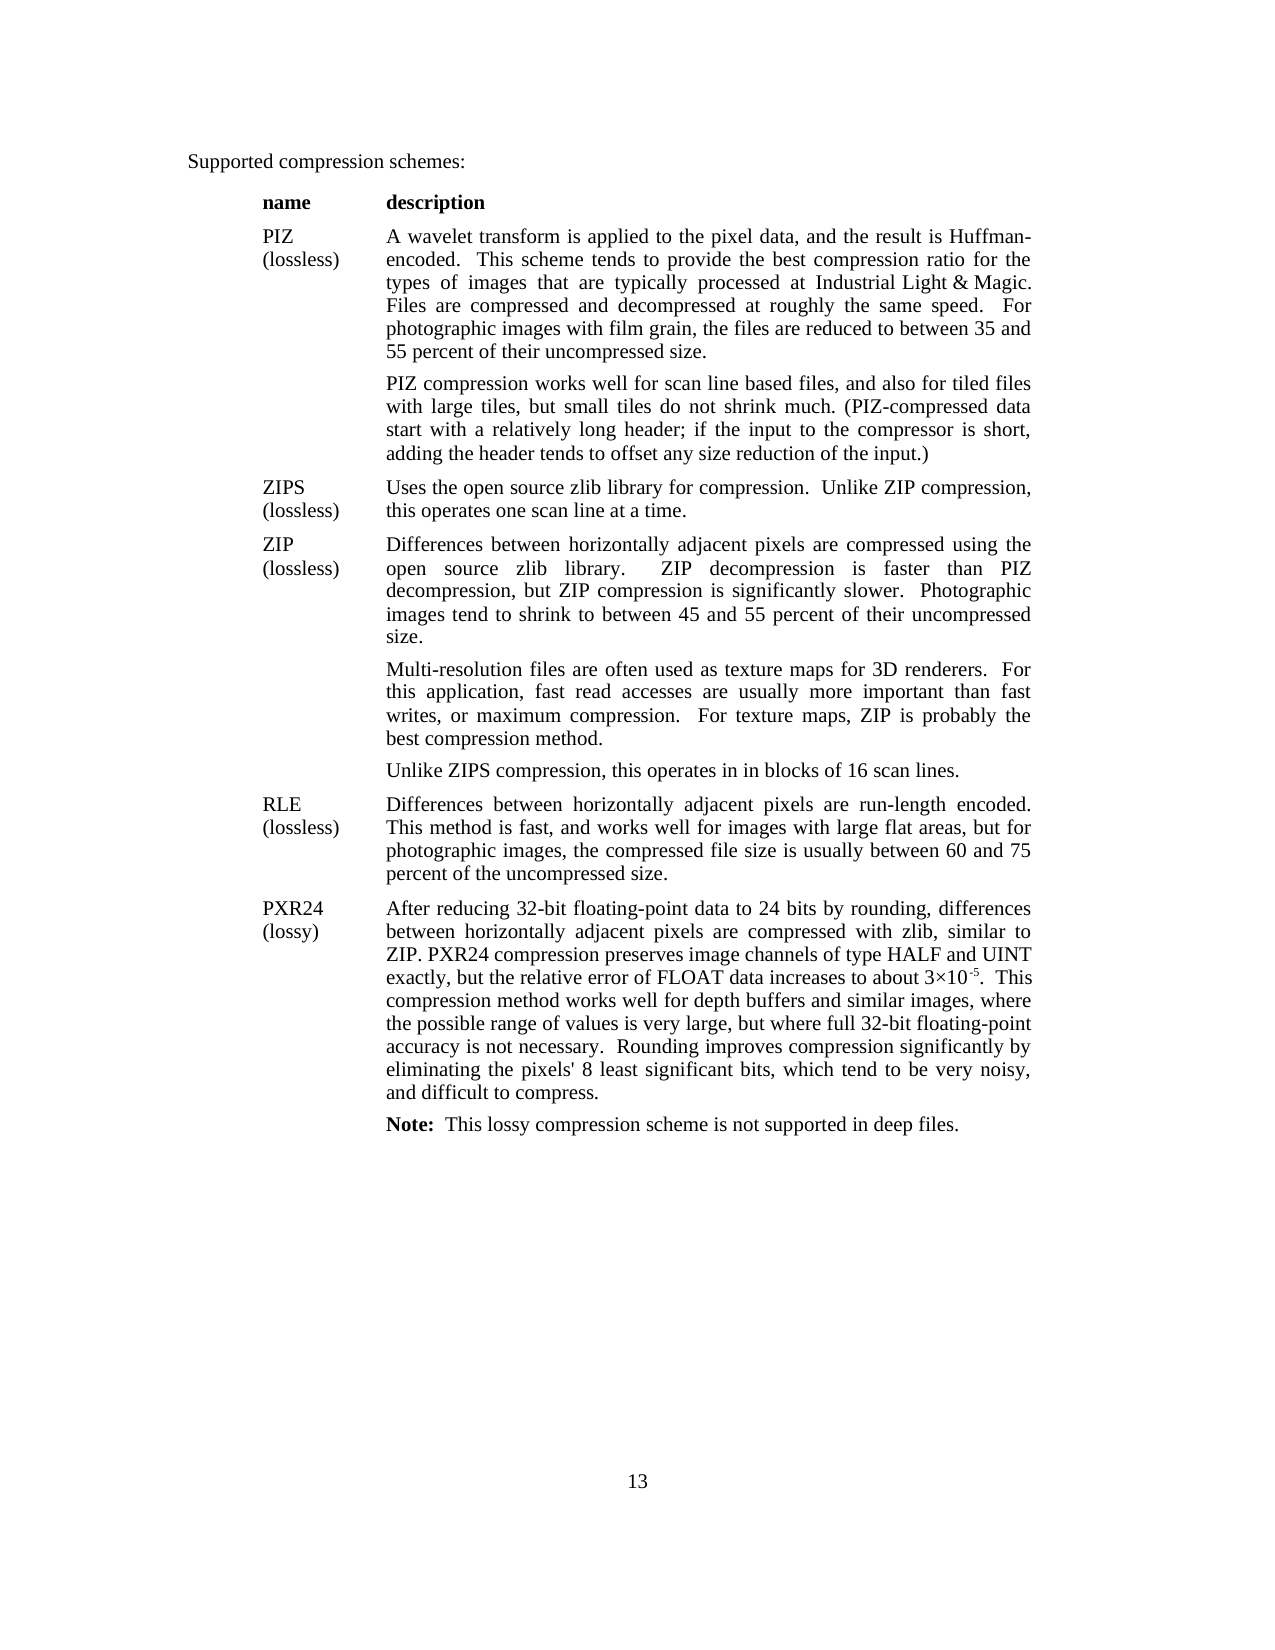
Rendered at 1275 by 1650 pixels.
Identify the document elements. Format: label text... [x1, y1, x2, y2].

table_header description [380, 185, 1038, 219]
table_header name [256, 185, 380, 219]
table_cell Uses the open source zlib library for compression. Unlike ZIP compression, this operates one scan line at a time. [380, 470, 1038, 528]
table_cell ZIP (lossless) [256, 528, 380, 787]
table_cell A wavelet transform is applied to the pixel data, and the result is Huffman-encoded. This scheme tends to provide the best compression ratio for the types of images that are typically processed at Industrial Light & Magic. Files are compressed and decompressed at roughly the same speed. For photographic images with film grain, the files are reduced to between 35 and 55 percent of their uncompressed size. PIZ compression works well for scan line based files, and also for tiled files with large tiles, but small tiles do not shrink much. (PIZ-compressed data start with a relatively long header; if the input to the compressor is short, adding the header tends to offset any size reduction of the input.) [380, 220, 1038, 470]
table_cell PIZ (lossless) [256, 220, 380, 470]
table_cell Differences between horizontally adjacent pixels are run-length encoded. This method is fast, and works well for images with large flat areas, but for photographic images, the compressed file size is usually between 60 and 75 percent of the uncompressed size. [380, 787, 1038, 891]
table_cell After reducing 32-bit floating-point data to 24 bits by rounding, differences between horizontally adjacent pixels are compressed with zlib, similar to ZIP. PXR24 compression preserves image channels of type HALF and UINT exactly, but the relative error of FLOAT data increases to about 3×10-5. This compression method works well for depth buffers and similar images, where the possible range of values is very large, but where full 32-bit floating-point accuracy is not necessary. Rounding improves compression significantly by eliminating the pixels' 8 least significant bits, which tend to be very noisy, and difficult to compress. Note: This lossy compression scheme is not supported in deep files. [380, 891, 1038, 1141]
text Supported compression schemes: [187, 150, 1087, 173]
table_cell Differences between horizontally adjacent pixels are compressed using the open source zlib library. ZIP decompression is faster than PIZ decompression, but ZIP compression is significantly slower. Photographic images tend to shrink to between 45 and 55 percent of their uncompressed size. Multi-resolution files are often used as texture maps for 3D renderers. For this application, fast read accesses are usually more important than fast writes, or maximum compression. For texture maps, ZIP is probably the best compression method. Unlike ZIPS compression, this operates in in blocks of 16 scan lines. [380, 528, 1038, 787]
table_cell PXR24 (lossy) [256, 891, 380, 1141]
table_cell RLE (lossless) [256, 787, 380, 891]
table_cell ZIPS (lossless) [256, 470, 380, 528]
